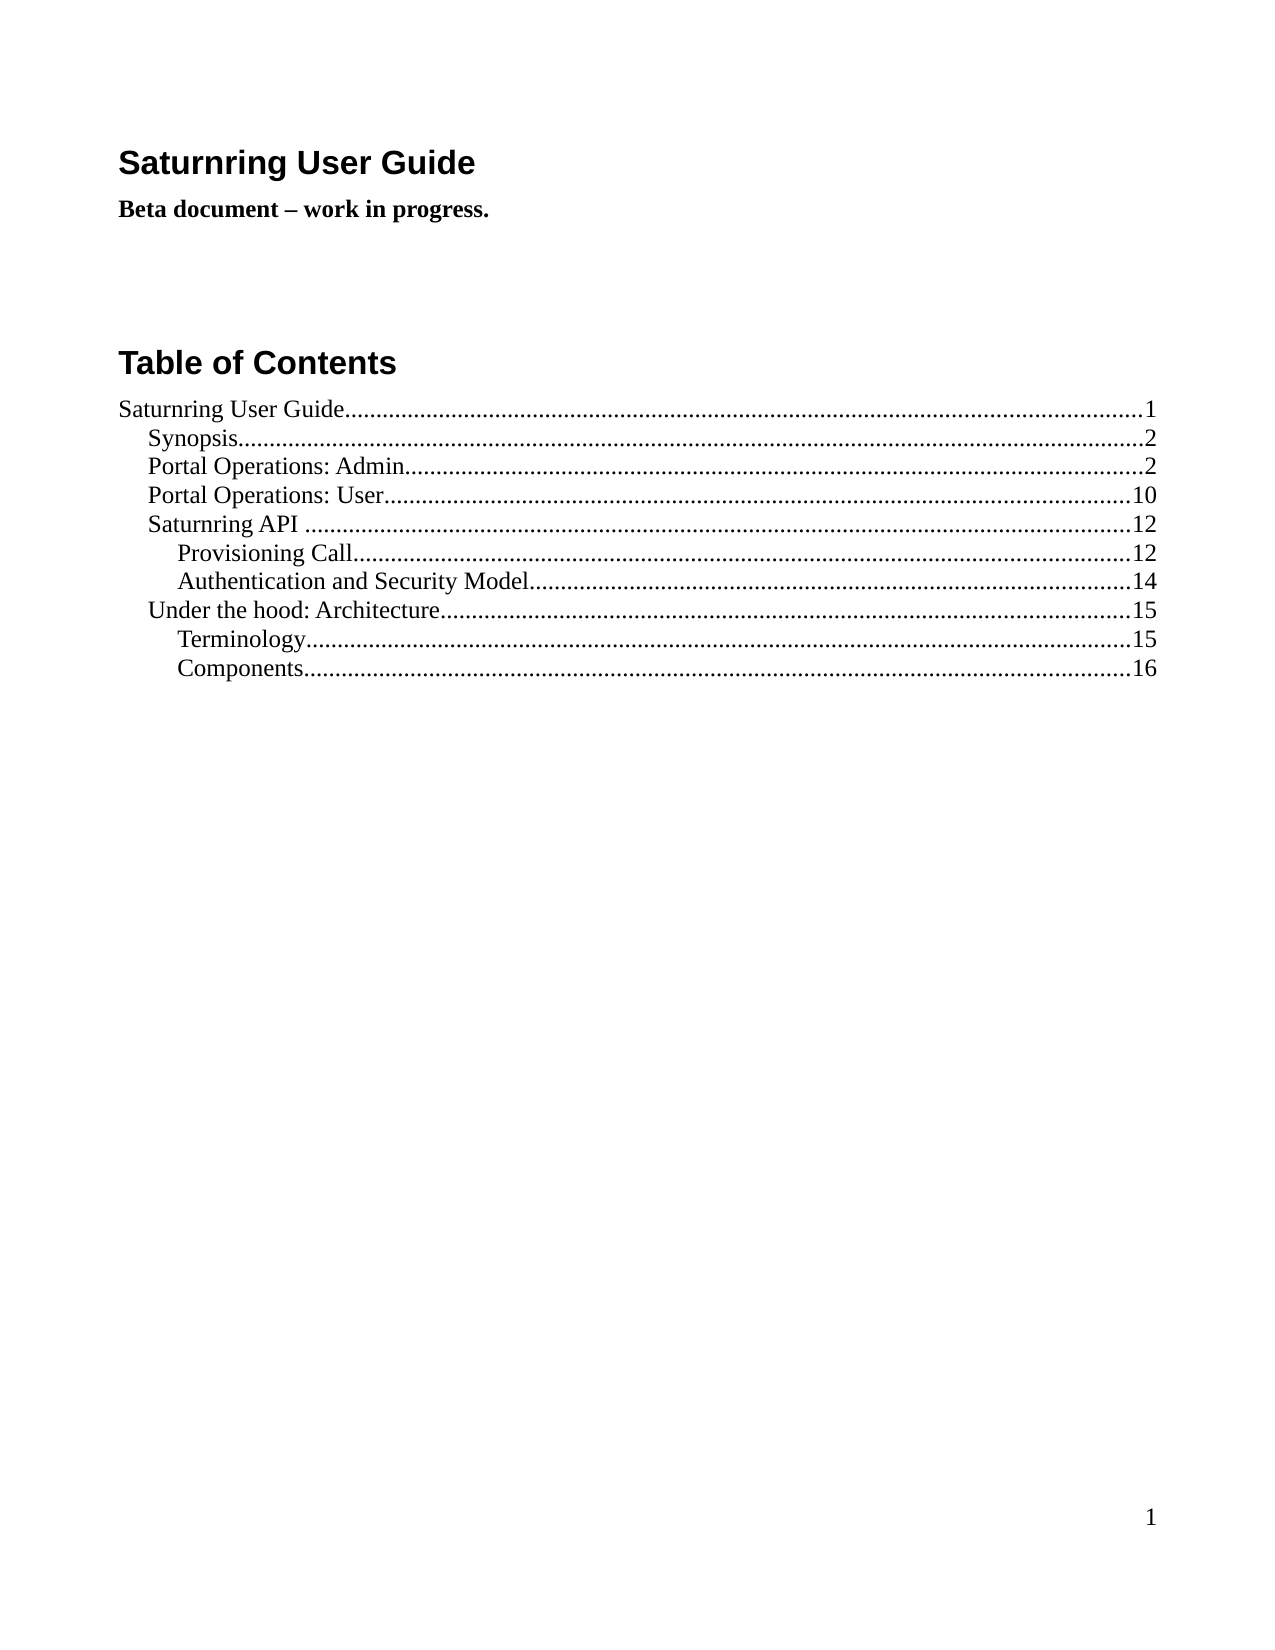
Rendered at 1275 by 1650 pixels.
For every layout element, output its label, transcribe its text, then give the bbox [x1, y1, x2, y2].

subtitle Table of Contents [118, 343, 1157, 381]
text Provisioning Call 12 [177, 538, 1157, 566]
text Components 16 [177, 653, 1157, 681]
text Portal Operations: User 10 [148, 480, 1157, 509]
text Saturnring User Guide 1 [118, 394, 1157, 423]
text Beta document – work in progress. [118, 194, 1157, 223]
text Portal Operations: Admin 2 [148, 451, 1157, 480]
subtitle Saturnring User Guide [118, 143, 1157, 182]
text Saturnring API 12 [148, 509, 1157, 538]
text Authentication and Security Model 14 [177, 566, 1157, 595]
text Synopsis 2 [148, 423, 1157, 451]
text Terminology 15 [177, 624, 1157, 653]
text Under the hood: Architecture 15 [148, 595, 1157, 624]
